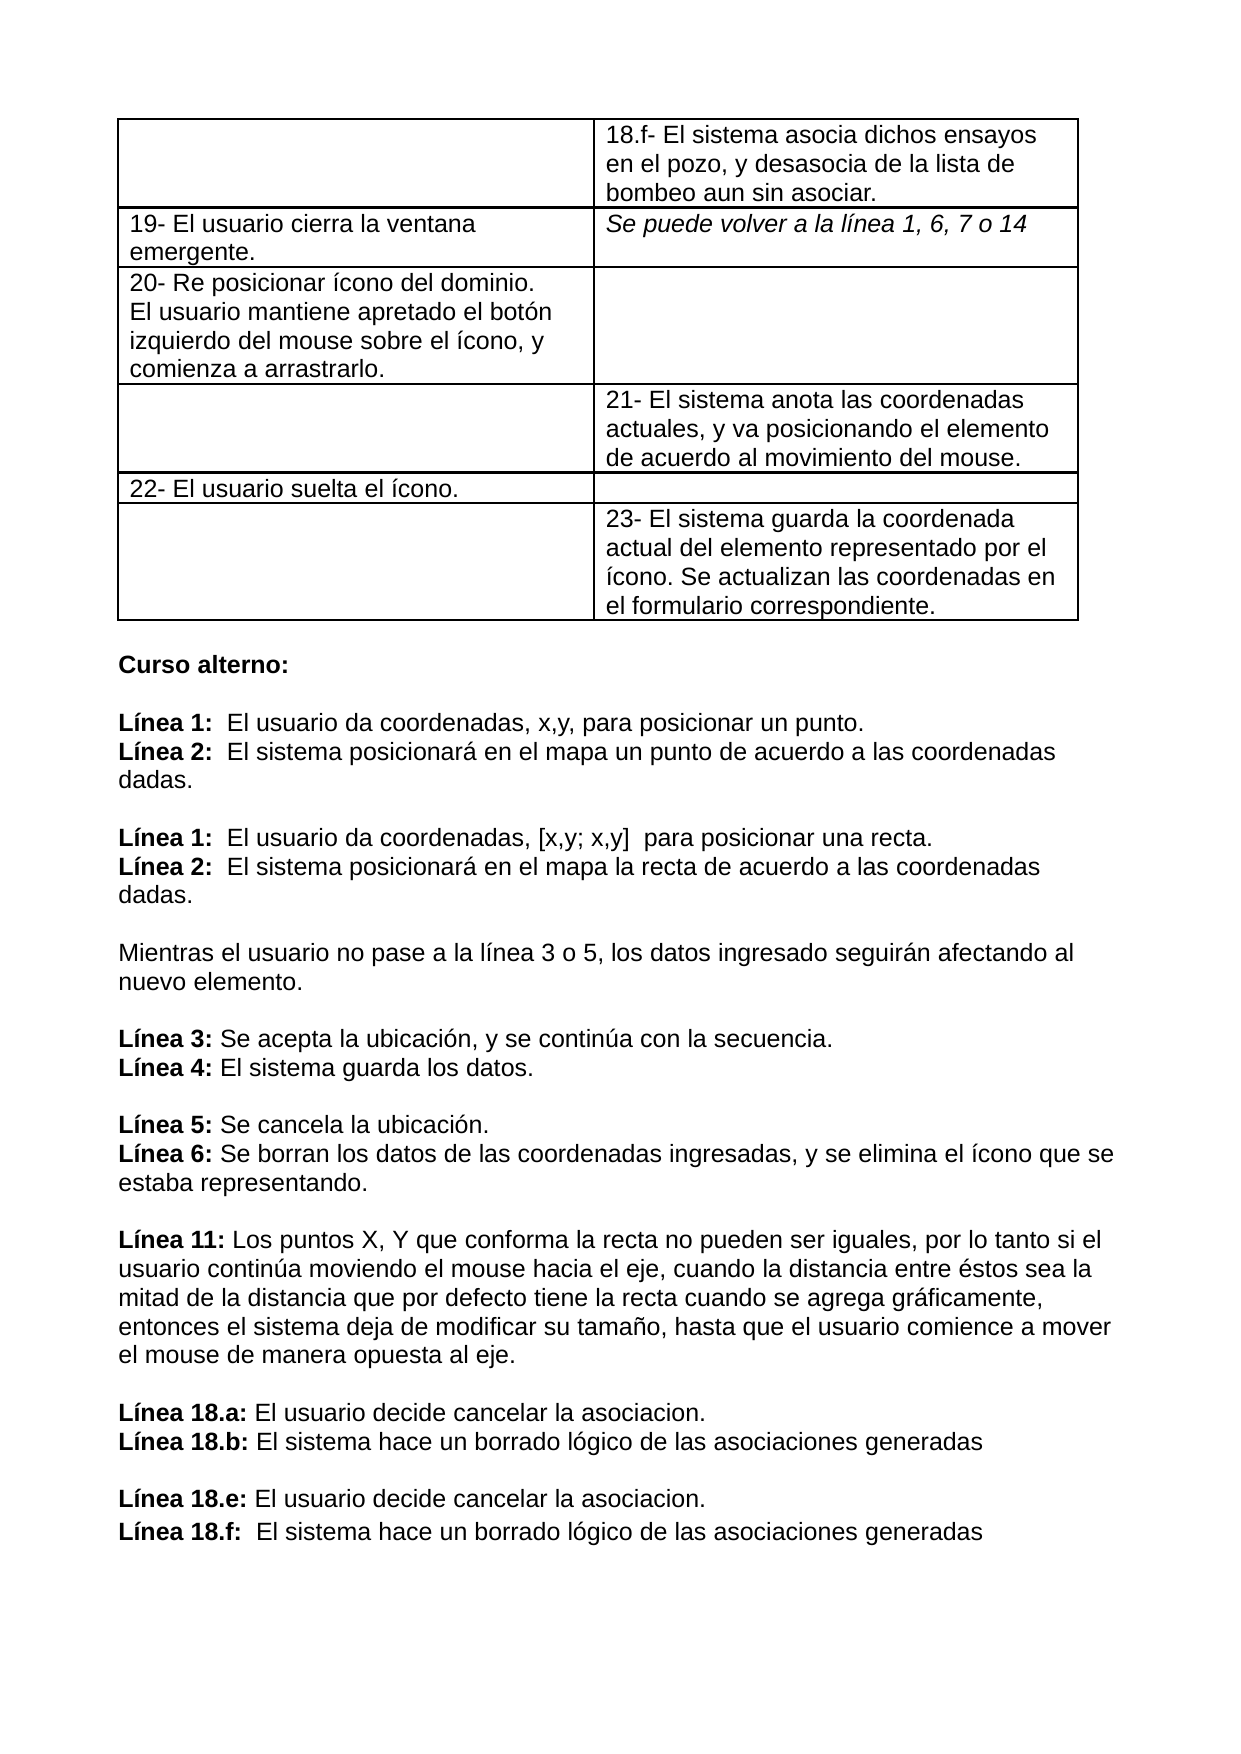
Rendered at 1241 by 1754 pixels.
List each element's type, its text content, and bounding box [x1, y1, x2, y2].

table_cell 23- El sistema guarda la coordenada actual del elemento representado por el ícono. Se actualizan las coordenadas en el formulario correspondiente. [595, 504, 1077, 619]
table_cell 21- El sistema anota las coordenadas actuales, y va posicionando el elemento de acuerdo al movimiento del mouse. [595, 385, 1077, 471]
table_cell [595, 268, 1077, 383]
table_cell [595, 474, 1077, 502]
text Línea 4: El sistema guarda los datos. [118, 1053, 1122, 1081]
text Línea 2: El sistema posicionará en el mapa un punto de acuerdo a las coordenadas dadas. [118, 736, 1122, 794]
table_cell [119, 120, 593, 206]
text Curso alterno: [118, 650, 1122, 679]
text Línea 6: Se borran los datos de las coordenadas ingresadas, y se elimina el ícono que se estaba representando. [118, 1139, 1122, 1196]
table_cell [119, 504, 593, 619]
text Línea 5: Se cancela la ubicación. [118, 1110, 1122, 1139]
table_cell 19- El usuario cierra la ventana emergente. [119, 209, 593, 266]
table_cell Se puede volver a la línea 1, 6, 7 o 14 [595, 209, 1077, 266]
text Mientras el usuario no pase a la línea 3 o 5, los datos ingresado seguirán afectando al nuevo elemento. [118, 938, 1122, 995]
text Línea 1: El usuario da coordenadas, [x,y; x,y] para posicionar una recta. [118, 823, 1122, 851]
text Línea 1: El usuario da coordenadas, x,y, para posicionar un punto. [118, 708, 1122, 736]
text Línea 3: Se acepta la ubicación, y se continúa con la secuencia. [118, 1024, 1122, 1053]
text Línea 2: El sistema posicionará en el mapa la recta de acuerdo a las coordenadas dadas. [118, 851, 1122, 909]
table_cell 20- Re posicionar ícono del dominio. El usuario mantiene apretado el botón izquierdo del mouse sobre el ícono, y comienza a arrastrarlo. [119, 268, 593, 383]
table_cell 18.f- El sistema asocia dichos ensayos en el pozo, y desasocia de la lista de bombeo aun sin asociar. [595, 120, 1077, 206]
text Línea 18.e: El usuario decide cancelar la asociacion. [118, 1484, 1122, 1513]
text Línea 18.f: El sistema hace un borrado lógico de las asociaciones generadas [118, 1517, 1122, 1546]
text Línea 18.a: El usuario decide cancelar la asociacion. [118, 1398, 1122, 1426]
table_cell 22- El usuario suelta el ícono. [119, 474, 593, 502]
text Línea 18.b: El sistema hace un borrado lógico de las asociaciones generadas [118, 1426, 1122, 1455]
table_cell [119, 385, 593, 471]
text Línea 11: Los puntos X, Y que conforma la recta no pueden ser iguales, por lo tanto si el usuario continúa moviendo el mouse hacia el eje, cuando la distancia entre éstos sea la mitad de la distancia que por defecto tiene la recta cuando se agrega gráficamente, entonces el sistema deja de modificar su tamaño, hasta que el usuario comience a mover el mouse de manera opuesta al eje. [118, 1225, 1122, 1369]
